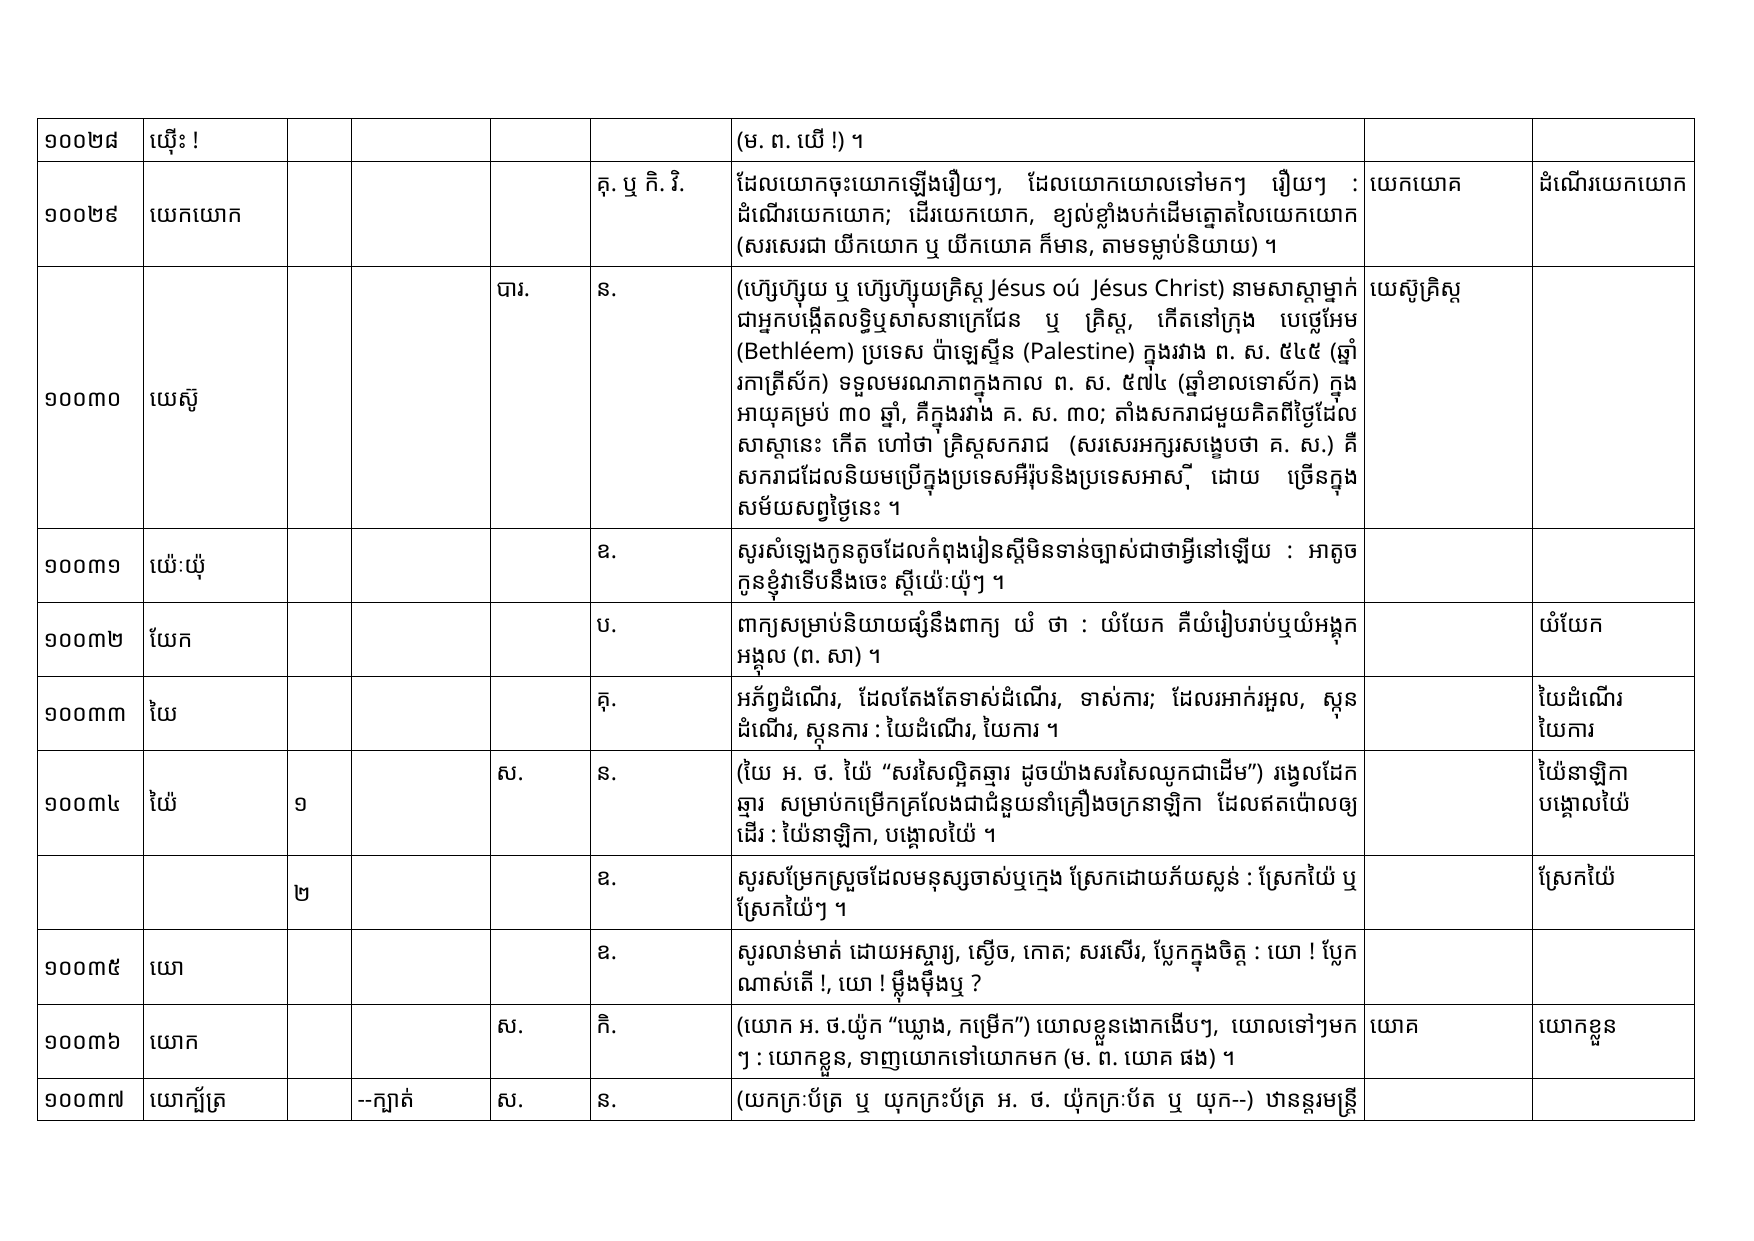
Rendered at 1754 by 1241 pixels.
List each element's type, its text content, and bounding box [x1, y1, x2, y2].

table_cell [352, 267, 490, 528]
table_cell [1533, 930, 1694, 1003]
table_cell ន. [591, 1079, 731, 1120]
table_cell ន. [591, 267, 731, 528]
table_cell [288, 930, 351, 1003]
table_cell [1365, 930, 1532, 1003]
table_cell ឧ. [591, 529, 731, 602]
table_cell [491, 529, 590, 602]
table_cell [288, 1005, 351, 1077]
table_cell ១០០៣៤ [38, 751, 143, 855]
table_cell [1365, 1079, 1532, 1120]
table_cell ១០០២៨ [38, 119, 143, 161]
table_cell [352, 930, 490, 1003]
table_cell [491, 930, 590, 1003]
table_cell យេស៊ូ [144, 267, 287, 528]
table_cell [288, 603, 351, 676]
table_cell [352, 529, 490, 602]
table_cell --ក្បាត់ [352, 1079, 490, 1120]
table_cell [352, 856, 490, 929]
table_cell [352, 119, 490, 161]
table_cell គុ. ឬ កិ. វិ. [591, 162, 731, 266]
table_cell យៃ [144, 677, 287, 750]
table_cell យោក [144, 1005, 287, 1077]
table_cell [1365, 119, 1532, 161]
table_cell [352, 1005, 490, 1077]
table_cell [352, 162, 490, 266]
table_cell ១០០៣២ [38, 603, 143, 676]
table_cell ន. [591, 751, 731, 855]
table_cell ១០០៣៧ [38, 1079, 143, 1120]
table_cell [288, 267, 351, 528]
table_cell [1365, 529, 1532, 602]
table_cell យោក្ប័ត្រ [144, 1079, 287, 1120]
table_cell ១០០៣៣ [38, 677, 143, 750]
table_cell [144, 856, 287, 929]
table_cell [591, 119, 731, 161]
table_cell [1365, 677, 1532, 750]
table_cell យោក​ខ្លួន [1533, 1005, 1694, 1077]
table_cell (ហ៊្សេហ៊្សុយ ឬ ហ៊្សេហ៊្សុយ​គ្រិស្ត Jésus oú Jésus Christ) នាម​សាស្តា​ម្នាក់​ជា​អ្នក​បង្កើត​លទ្ធិ​ឬ​សាសនា​ក្រេជែន ឬ គ្រិស្ត, កើត​នៅ​ក្រុង បេថ្លេអែម (Bethléem) ប្រទេស ប៉ាឡេស្ទីន (Palestine) ក្នុង​រវាង ព. ស. ៥៤៥ (ឆ្នាំ​រកា​ត្រី​ស័ក) ទទួល​មរណ​ភាព​ក្នុង​កាល ព. ស. ៥៧៤ (ឆ្នាំ​ខាល​ទោស័ក) ក្នុង​អាយុ​គម្រប់ ៣០ ឆ្នាំ, គឺ​ក្នុង​រវាង គ. ស. ៣០; តាំង​សករាជ​មួយ​គិត​ពី​ថ្ងៃ​ដែល​សាស្តា​នេះ កើត ហៅ​ថា គ្រិស្ត​សករាជ (សរសេរ​អក្សរ​សង្ខេប​ថា គ. ស.) គឺ​សករាជ​ដែល​និយម​ប្រើ​ក្នុង​ប្រទេស​អឺរ៉ុប​និង​ប្រទេស​អាស៊ី ដោយ ច្រើន​ក្នុង​សម័យ​សព្វ​ថ្ងៃ​នេះ ។ [732, 267, 1364, 528]
table_cell [491, 119, 590, 161]
table_cell [352, 677, 490, 750]
table_cell (យោក អ. ថ.យ៉ូក “ឃ្លោង, កម្រើក”) យោល​ខ្លួន​ងោក​ងើប​ៗ, យោល​ទៅ​ៗ​មក​ៗ : យោក​ខ្លួន, ទាញ​យោក​ទៅ​យោក​មក (ម. ព. យោគ ផង) ។ [732, 1005, 1364, 1077]
table_cell ស. [491, 751, 590, 855]
table_cell ឧ. [591, 856, 731, 929]
table_cell ដំណើរ​យេក​យោក [1533, 162, 1694, 266]
table_cell យំយែក [1533, 603, 1694, 676]
table_cell [1365, 856, 1532, 929]
table_cell ពាក្យ​សម្រាប់​និយាយ​ផ្សំ​នឹង​ពាក្យ យំ ថា : យំយែក គឺ​យំ​រៀបរាប់​ឬ​យំ​អង្គុកអង្គុល (ព. សា) ។ [732, 603, 1364, 676]
table_cell [491, 603, 590, 676]
table_cell [288, 529, 351, 602]
table_cell [1533, 267, 1694, 528]
table_cell យេកយោគ [1365, 162, 1532, 266]
table_cell [1533, 119, 1694, 161]
table_cell ២ [288, 856, 351, 929]
table_cell [352, 751, 490, 855]
table_cell យ៉ើះ ! [144, 119, 287, 161]
table_cell ១០០៣១ [38, 529, 143, 602]
table_cell [491, 162, 590, 266]
table_cell យោគ [1365, 1005, 1532, 1077]
table_cell ឧ. [591, 930, 731, 1003]
table_cell យេស៊ូ​គ្រិស្ត [1365, 267, 1532, 528]
table_cell [288, 1079, 351, 1120]
table_cell ស្រែក​យ៉ៃ [1533, 856, 1694, 929]
table_cell គុ. [591, 677, 731, 750]
table_cell អភ័ព្វ​ដំណើរ, ដែល​តែងតែ​ទាស់​ដំណើរ, ទាស់​ការ; ដែល​រអាក់​រអួល, ស្កុន​ដំណើរ, ស្កុន​ការ : យៃ​ដំណើរ, យៃ​ការ ។ [732, 677, 1364, 750]
table_cell [1533, 529, 1694, 602]
table_cell សូរ​សម្រែក​ស្រួច​ដែល​មនុស្ស​ចាស់​ឬ​ក្មេង ស្រែក​ដោយ​ភ័យ​ស្លន់ : ស្រែក​យ៉ៃ ឬ ស្រែក​យ៉ៃ​ៗ ។ [732, 856, 1364, 929]
table_cell ដែល​យោក​ចុះ​យោក​ឡើង​រឿយ​ៗ, ដែល​យោក​យោល​ទៅ​មក​ៗ រឿយ​ៗ : ដំណើរ​យេក​យោក; ដើរ​យេក​យោក, ខ្យល់​ខ្លាំង​បក់​ដើម​ត្នោត​លៃ​យេក​យោក (សរសេរ​ជា យីក​យោក ឬ យីក​យោគ ក៏​មាន, តាម​ទម្លាប់​និយាយ) ។ [732, 162, 1364, 266]
table_cell យេកយោក [144, 162, 287, 266]
table_cell ស. [491, 1079, 590, 1120]
table_cell យ៉ៃ​នាឡិកា បង្គោល​យ៉ៃ [1533, 751, 1694, 855]
table_cell [288, 677, 351, 750]
table_cell យៃ​ដំណើរ យៃ​ការ [1533, 677, 1694, 750]
table_cell បារ. [491, 267, 590, 528]
table_cell ១០០៣៦ [38, 1005, 143, 1077]
table_cell ១០០២៩ [38, 162, 143, 266]
table_cell [1365, 603, 1532, 676]
table_cell សូរ​សំឡេង​កូន​តូច​ដែល​កំពុង​រៀន​ស្តី​មិន​ទាន់​ច្បាស់​ជា​ថា​អ្វី​នៅ​ឡើយ : អា​តូច​កូន​ខ្ញុំ​វា​ទើប​នឹង​ចេះ ស្តី​យ៉េៈយ៉ុ​ៗ ។ [732, 529, 1364, 602]
table_cell កិ. [591, 1005, 731, 1077]
table_cell យែក [144, 603, 287, 676]
table_cell (យកក្រៈប័ត្រ ឬ យុកក្រះប័ត្រ អ. ថ. យ៉ុកក្រៈប័ត ឬ យុក--) ឋានន្តរ​មន្រ្តី​ [732, 1079, 1364, 1120]
table_cell [288, 119, 351, 161]
table_cell យ៉េៈយ៉ុ [144, 529, 287, 602]
table_cell [491, 677, 590, 750]
table_cell សូរ​លាន់​មាត់ ដោយ​អស្ចារ្យ, ស្ងើច, កោត; សរសើរ, ប្លែក​ក្នុង​ចិត្ត : យោ ! ប្លែក​ណាស់​តើ !, យោ ! ម្ល៉ឹង​ម៉ឹង​ឬ ? [732, 930, 1364, 1003]
table_cell ស. [491, 1005, 590, 1077]
table_cell [38, 856, 143, 929]
table_cell [491, 856, 590, 929]
table_cell (ម. ព. យើ !) ។ [732, 119, 1364, 161]
table_cell ១០០៣០ [38, 267, 143, 528]
table_cell [352, 603, 490, 676]
table_cell ប. [591, 603, 731, 676]
table_cell យ៉ៃ [144, 751, 287, 855]
table_cell យោ [144, 930, 287, 1003]
table_cell [1533, 1079, 1694, 1120]
table_cell (យៃ អ. ថ. យ៉ៃ “សរសៃ​ល្អិត​ឆ្មារ ដូច​យ៉ាង​សរសៃ​ឈូក​ជាដើម”) រង្វេល​ដែក​ឆ្មារ សម្រាប់​កម្រើក​គ្រលែង​ជា​ជំនួយ​នាំ​គ្រឿង​ចក្រ​នាឡិកា ដែល​ឥត​ប៉ោល​ឲ្យ​ដើរ : យ៉ៃ​នាឡិកា, បង្គោល​យ៉ៃ ។ [732, 751, 1364, 855]
table_cell ១០០៣៥ [38, 930, 143, 1003]
table_cell ១ [288, 751, 351, 855]
table_cell [288, 162, 351, 266]
table_cell [1365, 751, 1532, 855]
